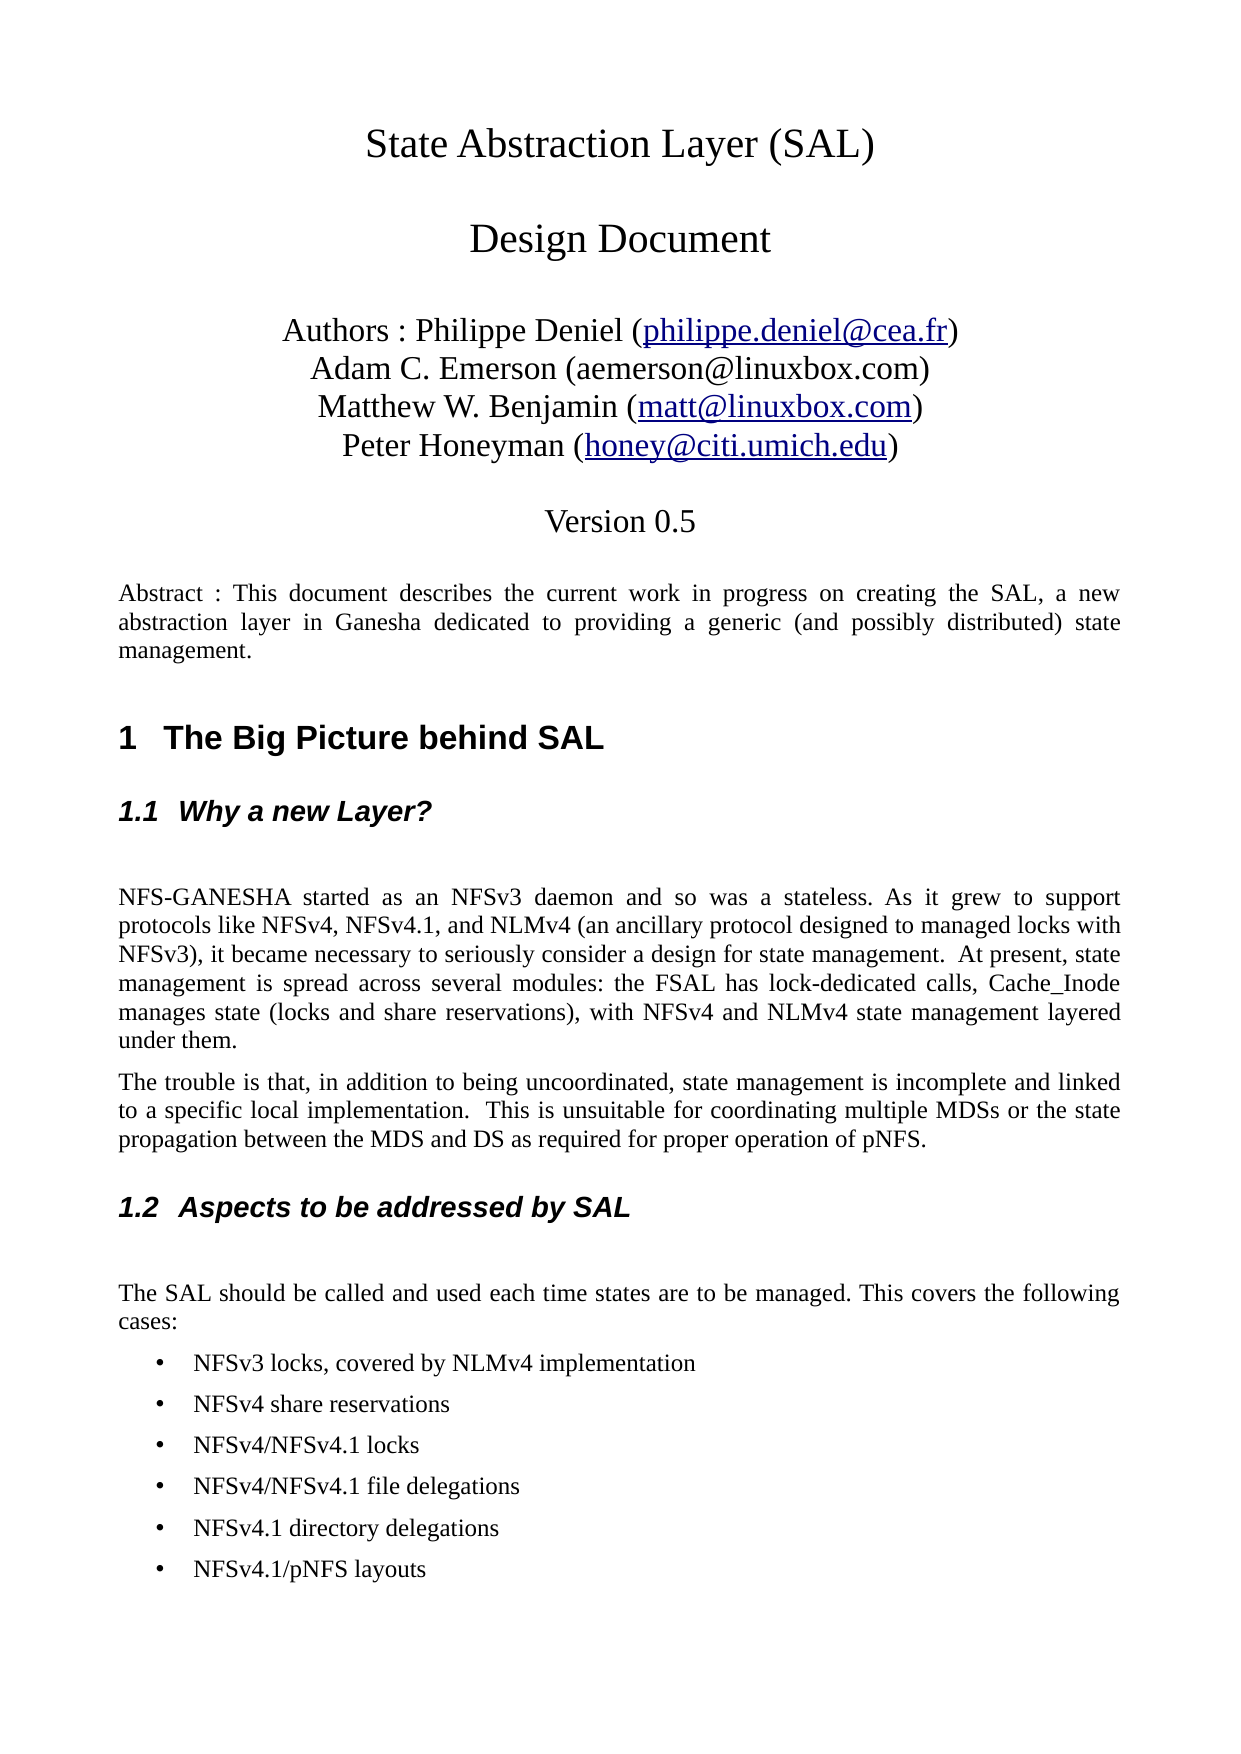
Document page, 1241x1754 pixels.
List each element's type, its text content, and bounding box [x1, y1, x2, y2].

subtitle The Big Picture behind SAL [118, 718, 1122, 757]
text The SAL should be called and used each time states are to be managed. This covers the following cases: [118, 1278, 1122, 1335]
text The trouble is that, in addition to being uncoordinated, state management is incomplete and linked to a specific local implementation. This is unsuitable for coordinating multiple MDSs or the state propagation between the MDS and DS as required for proper operation of pNFS. [118, 1067, 1122, 1153]
text Matthew W. Benjamin (matt@linuxbox.com) [118, 386, 1122, 425]
text State Abstraction Layer (SAL) [118, 118, 1122, 166]
text Abstract : This document describes the current work in progress on creating the SAL, a new abstraction layer in Ganesha dedicated to providing a generic (and possibly distributed) state management. [118, 578, 1122, 664]
text Peter Honeyman (honey@citi.umich.edu) [118, 425, 1122, 463]
list NFSv3 locks, covered by NLMv4 implementation [156, 1348, 1122, 1376]
subtitle Aspects to be addressed by SAL [118, 1190, 1122, 1224]
list NFSv4/NFSv4.1 file delegations [156, 1471, 1122, 1500]
text Authors : Philippe Deniel (philippe.deniel@cea.fr) [118, 310, 1122, 348]
text NFS-GANESHA started as an NFSv3 daemon and so was a stateless. As it grew to support protocols like NFSv4, NFSv4.1, and NLMv4 (an ancillary protocol designed to managed locks with NFSv3), it became necessary to seriously consider a design for state management. At present, state management is spread across several modules: the FSAL has lock-dedicated calls, Cache_Inode manages state (locks and share reservations), with NFSv4 and NLMv4 state management layered under them. [118, 882, 1122, 1054]
list NFSv4 share reservations [156, 1389, 1122, 1418]
list NFSv4.1 directory delegations [156, 1513, 1122, 1541]
subtitle Why a new Layer? [118, 794, 1122, 828]
text Adam C. Emerson (aemerson@linuxbox.com) [118, 348, 1122, 386]
list NFSv4/NFSv4.1 locks [156, 1430, 1122, 1459]
text Version 0.5 [118, 501, 1122, 540]
text Design Document [118, 214, 1122, 262]
list NFSv4.1/pNFS layouts [156, 1554, 1122, 1583]
